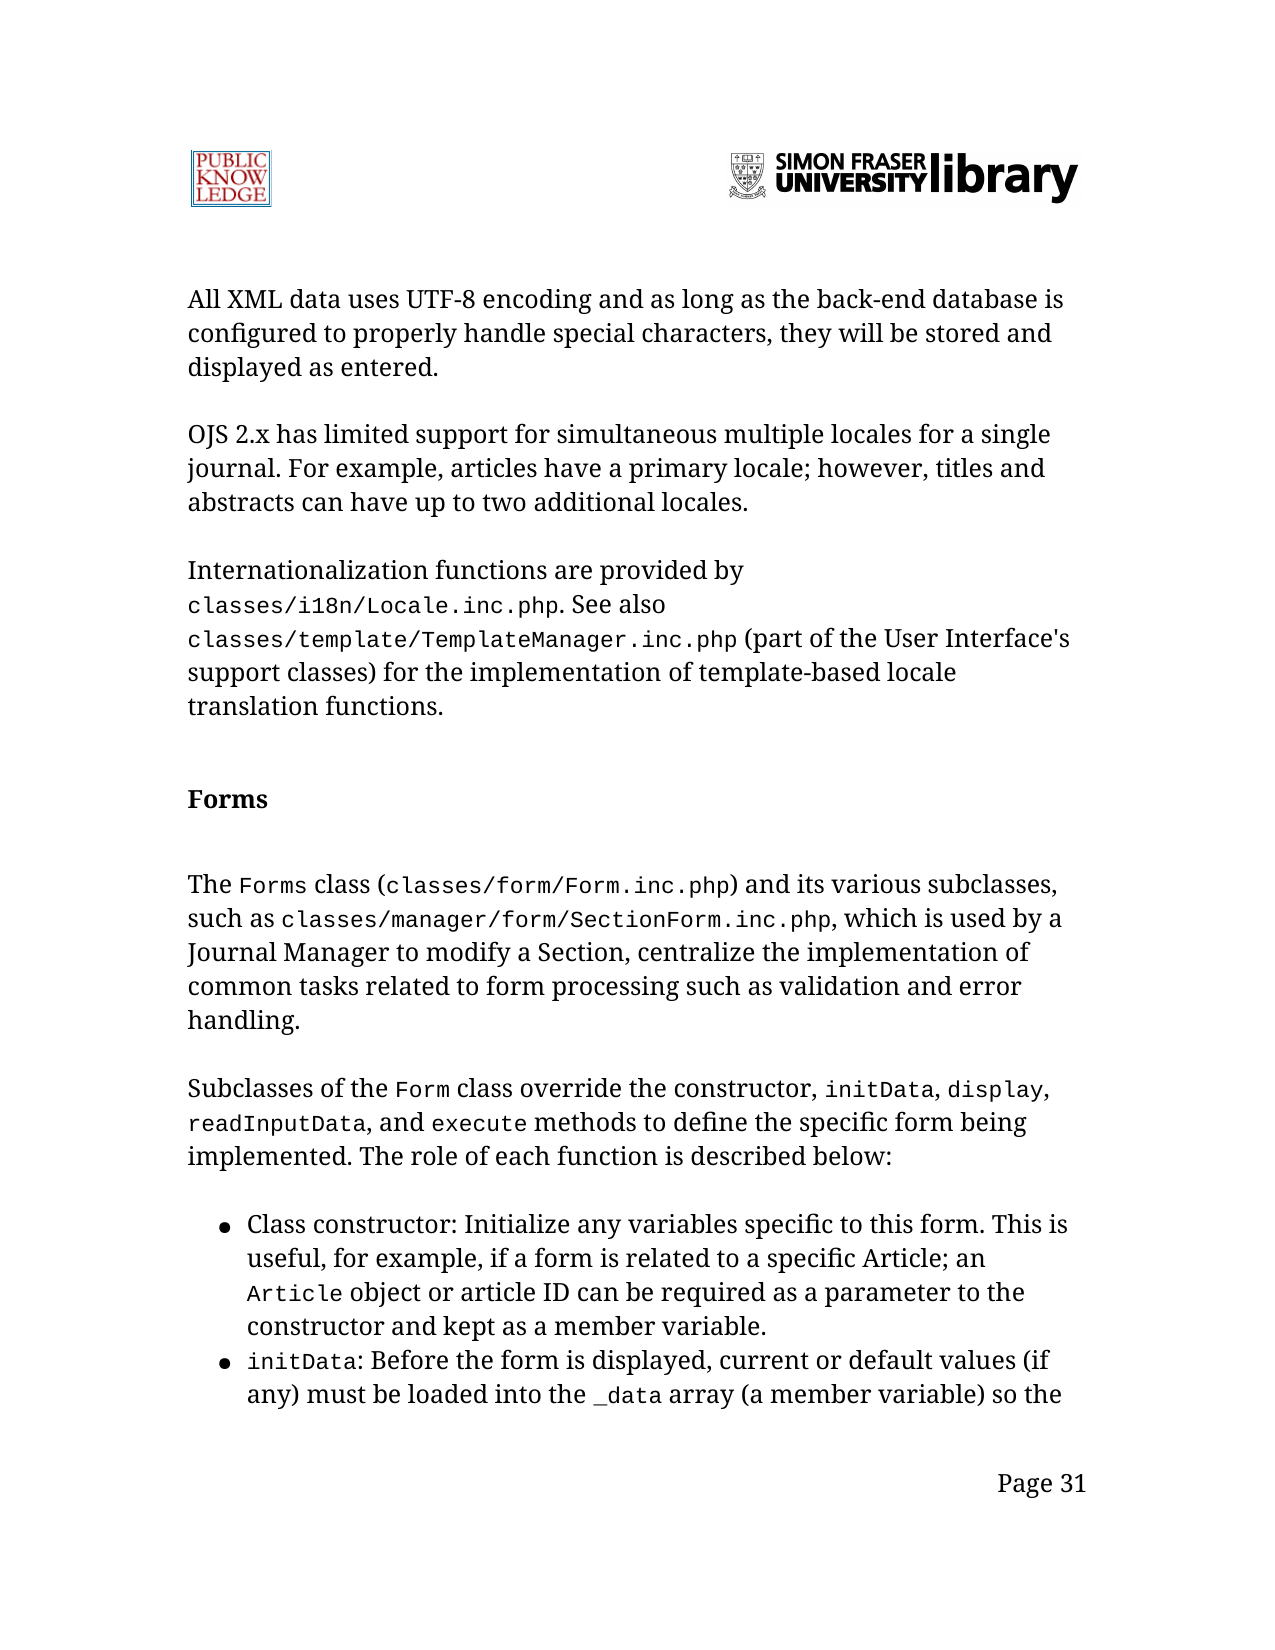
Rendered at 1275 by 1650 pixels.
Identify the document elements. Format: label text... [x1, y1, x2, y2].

list Class constructor: Initialize any variables specific to this form. This is useful, for example, if a form is related to a specific Article; an Article object or article ID can be required as a parameter to the constructor and kept as a member variable. [217, 1207, 1087, 1342]
subtitle Forms [187, 782, 1087, 816]
text OJS 2.x has limited support for simultaneous multiple locales for a single journal. For example, articles have a primary locale; however, titles and abstracts can have up to two additional locales. [187, 417, 1087, 519]
text Internationalization functions are provided by classes/i18n/Locale.inc.php. See also classes/template/TemplateManager.inc.php (part of the User Interface's support classes) for the implementation of template-based locale translation functions. [187, 553, 1087, 723]
picture [723, 150, 1083, 207]
text The Forms class (classes/form/Form.inc.php) and its various subclasses, such as classes/manager/form/SectionForm.inc.php, which is used by a Journal Manager to modify a Section, centralize the implementation of common tasks related to form processing such as validation and error handling. [187, 867, 1087, 1037]
text All XML data uses UTF-8 encoding and as long as the back-end database is configured to properly handle special characters, they will be stored and displayed as entered. [187, 281, 1087, 383]
picture [193, 150, 272, 205]
text Subclasses of the Form class override the constructor, initData, display, readInputData, and execute methods to define the specific form being implemented. The role of each function is described below: [187, 1071, 1087, 1173]
list initData: Before the form is displayed, current or default values (if any) must be loaded into the _data array (a member variable) so the [217, 1342, 1087, 1410]
